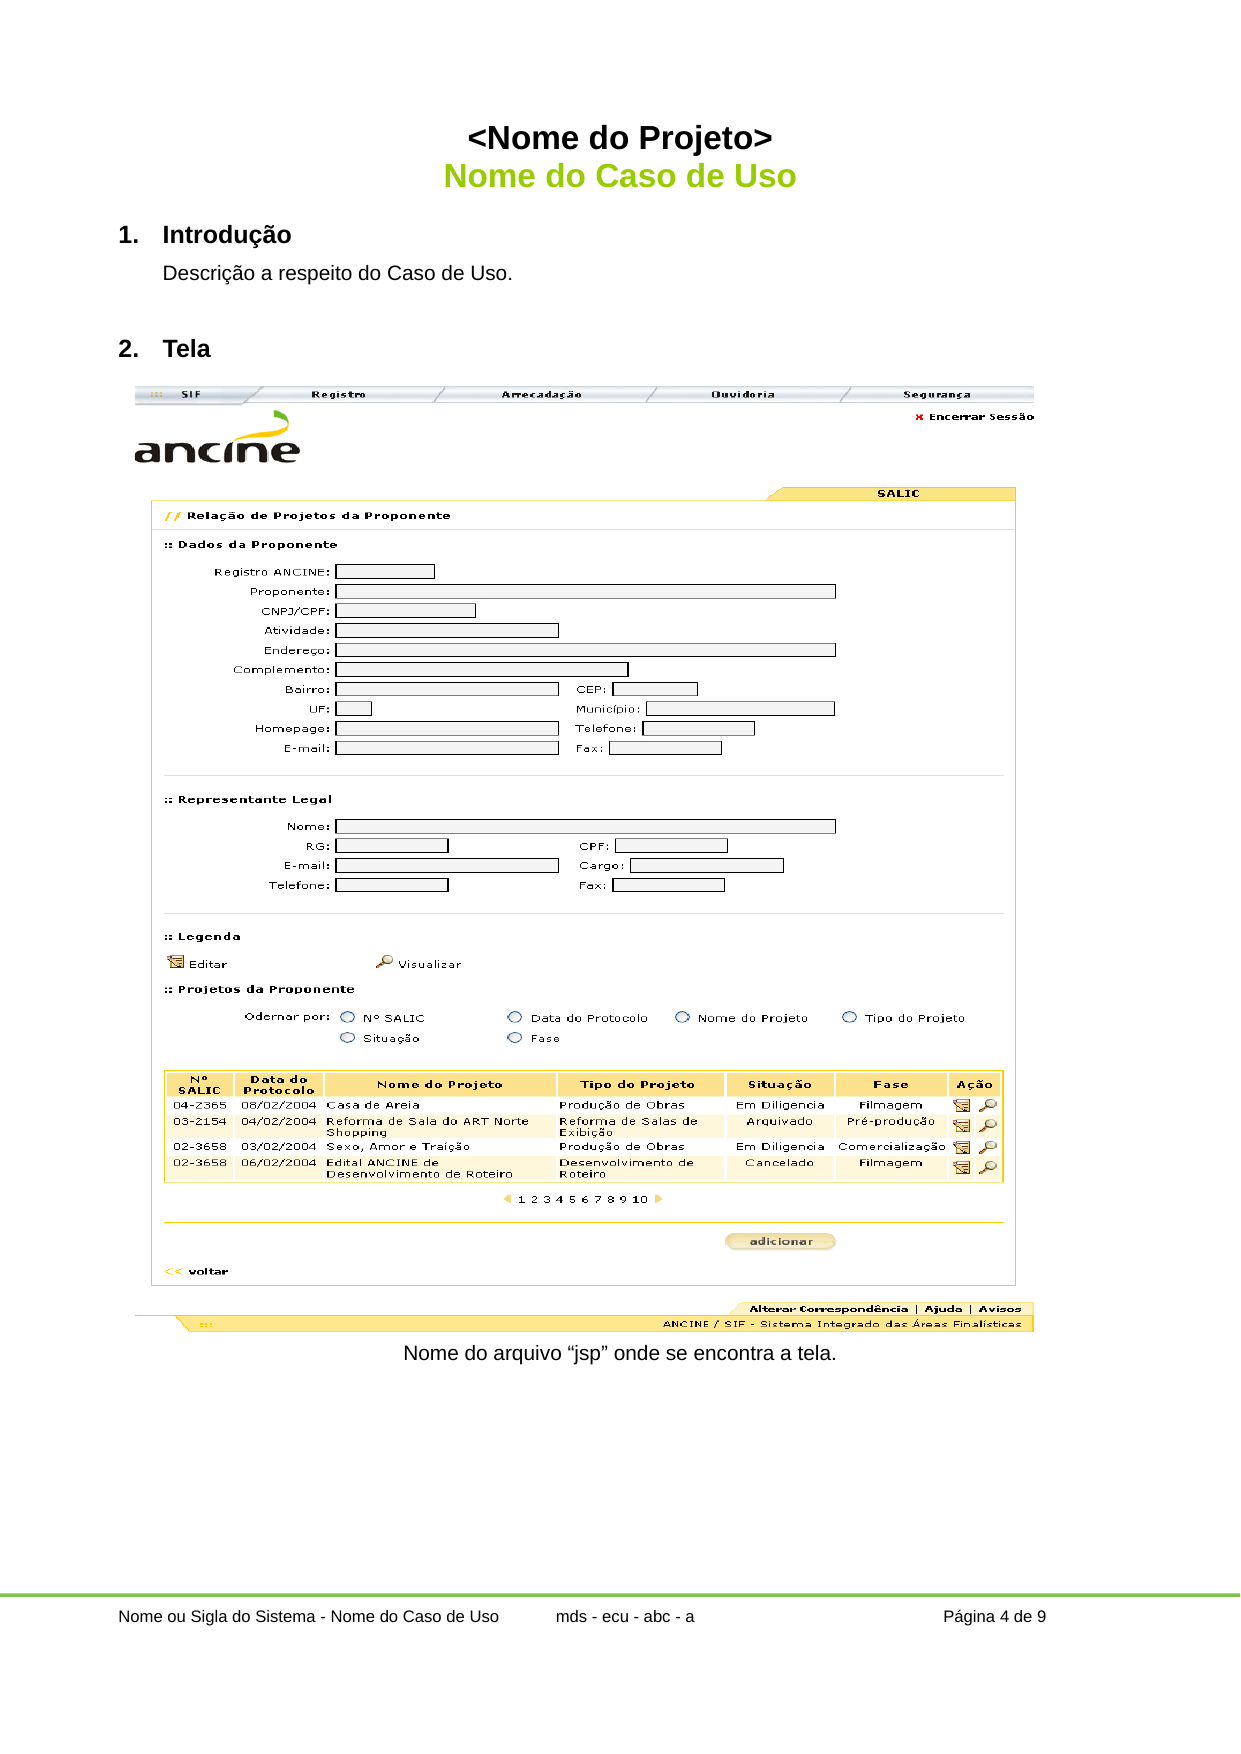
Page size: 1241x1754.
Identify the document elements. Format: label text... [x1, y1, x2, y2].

subtitle Tela [118, 334, 1122, 363]
title <Nome do Projeto> [118, 118, 1122, 157]
text Nome do arquivo “jsp” onde se encontra a tela. [118, 1341, 1122, 1365]
text Descrição a respeito do Caso de Uso. [118, 261, 1122, 285]
title Nome do Caso de Uso [118, 157, 1122, 195]
picture [134, 386, 1034, 1332]
subtitle Introdução [118, 220, 1122, 249]
